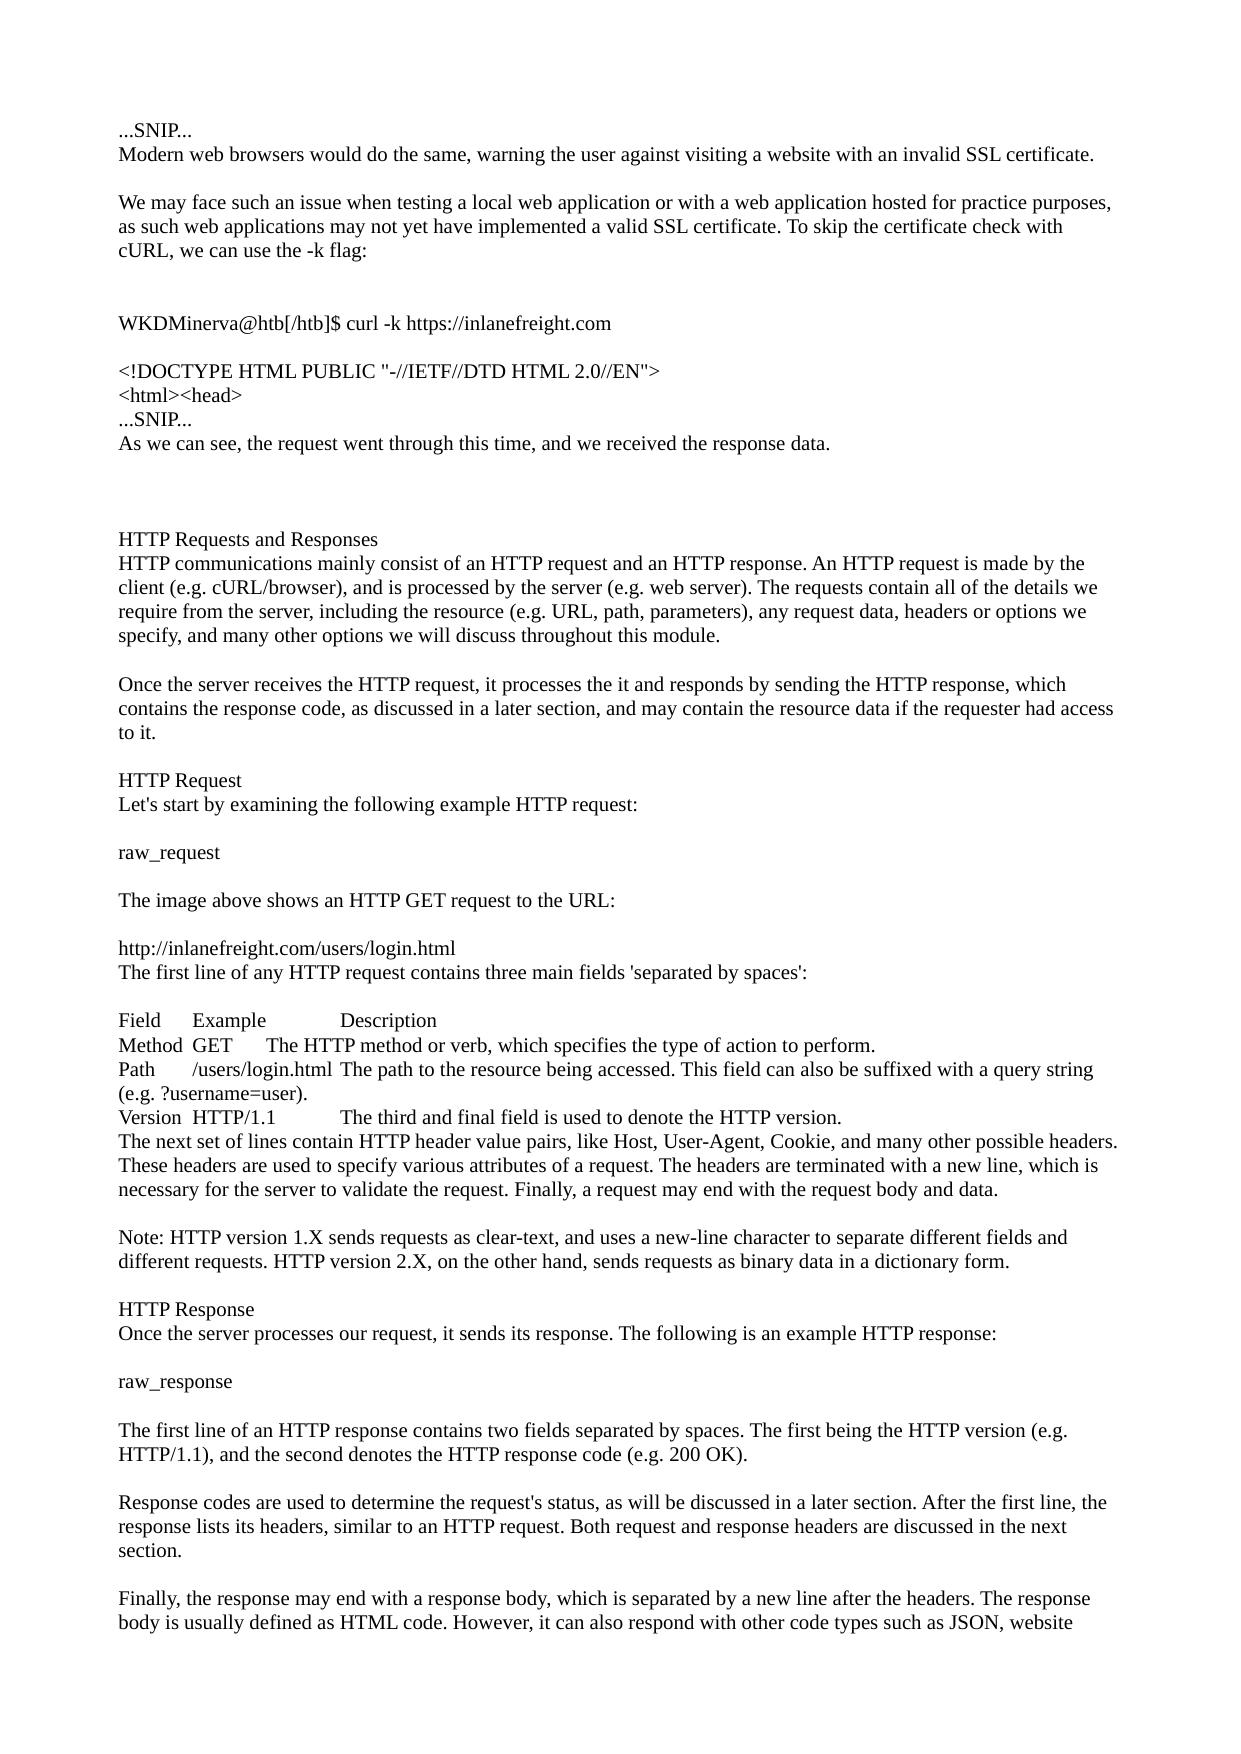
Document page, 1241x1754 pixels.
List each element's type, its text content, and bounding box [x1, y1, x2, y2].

text Once the server processes our request, it sends its response. The following is an example HTTP response: [118, 1321, 1122, 1345]
text ...SNIP... [118, 407, 1122, 431]
text <!DOCTYPE HTML PUBLIC "-//IETF//DTD HTML 2.0//EN"> [118, 359, 1122, 383]
text As we can see, the request went through this time, and we received the response data. [118, 431, 1122, 455]
text The next set of lines contain HTTP header value pairs, like Host, User-Agent, Cookie, and many other possible headers. These headers are used to specify various attributes of a request. The headers are terminated with a new line, which is necessary for the server to validate the request. Finally, a request may end with the request body and data. [118, 1129, 1122, 1201]
text http://inlanefreight.com/users/login.html [118, 936, 1122, 960]
text The first line of any HTTP request contains three main fields 'separated by spaces': [118, 960, 1122, 984]
text WKDMinerva@htb[/htb]$ curl -k https://inlanefreight.com [118, 311, 1122, 335]
text <html><head> [118, 383, 1122, 407]
text raw_response [118, 1369, 1122, 1393]
text HTTP Request [118, 768, 1122, 792]
text Path /users/login.html The path to the resource being accessed. This field can also be suffixed with a query string (e.g. ?username=user). [118, 1057, 1122, 1105]
text Version HTTP/1.1 The third and final field is used to denote the HTTP version. [118, 1105, 1122, 1129]
text Note: HTTP version 1.X sends requests as clear-text, and uses a new-line character to separate different fields and different requests. HTTP version 2.X, on the other hand, sends requests as binary data in a dictionary form. [118, 1225, 1122, 1273]
text ...SNIP... [118, 118, 1122, 142]
text Field Example Description [118, 1008, 1122, 1032]
text Finally, the response may end with a response body, which is separated by a new line after the headers. The response body is usually defined as HTML code. However, it can also respond with other code types such as JSON, website [118, 1586, 1122, 1634]
text HTTP communications mainly consist of an HTTP request and an HTTP response. An HTTP request is made by the client (e.g. cURL/browser), and is processed by the server (e.g. web server). The requests contain all of the details we require from the server, including the resource (e.g. URL, path, parameters), any request data, headers or options we specify, and many other options we will discuss throughout this module. [118, 551, 1122, 647]
text We may face such an issue when testing a local web application or with a web application hosted for practice purposes, as such web applications may not yet have implemented a valid SSL certificate. To skip the certificate check with cURL, we can use the -k flag: [118, 190, 1122, 262]
text The first line of an HTTP response contains two fields separated by spaces. The first being the HTTP version (e.g. HTTP/1.1), and the second denotes the HTTP response code (e.g. 200 OK). [118, 1417, 1122, 1466]
text Let's start by examining the following example HTTP request: [118, 792, 1122, 816]
text Modern web browsers would do the same, warning the user against visiting a website with an invalid SSL certificate. [118, 142, 1122, 166]
text Once the server receives the HTTP request, it processes the it and responds by sending the HTTP response, which contains the response code, as discussed in a later section, and may contain the resource data if the requester had access to it. [118, 672, 1122, 744]
text HTTP Requests and Responses [118, 527, 1122, 551]
text Method GET The HTTP method or verb, which specifies the type of action to perform. [118, 1032, 1122, 1057]
text Response codes are used to determine the request's status, as will be discussed in a later section. After the first line, the response lists its headers, similar to an HTTP request. Both request and response headers are discussed in the next section. [118, 1490, 1122, 1562]
text The image above shows an HTTP GET request to the URL: [118, 888, 1122, 912]
text HTTP Response [118, 1297, 1122, 1321]
text raw_request [118, 840, 1122, 864]
